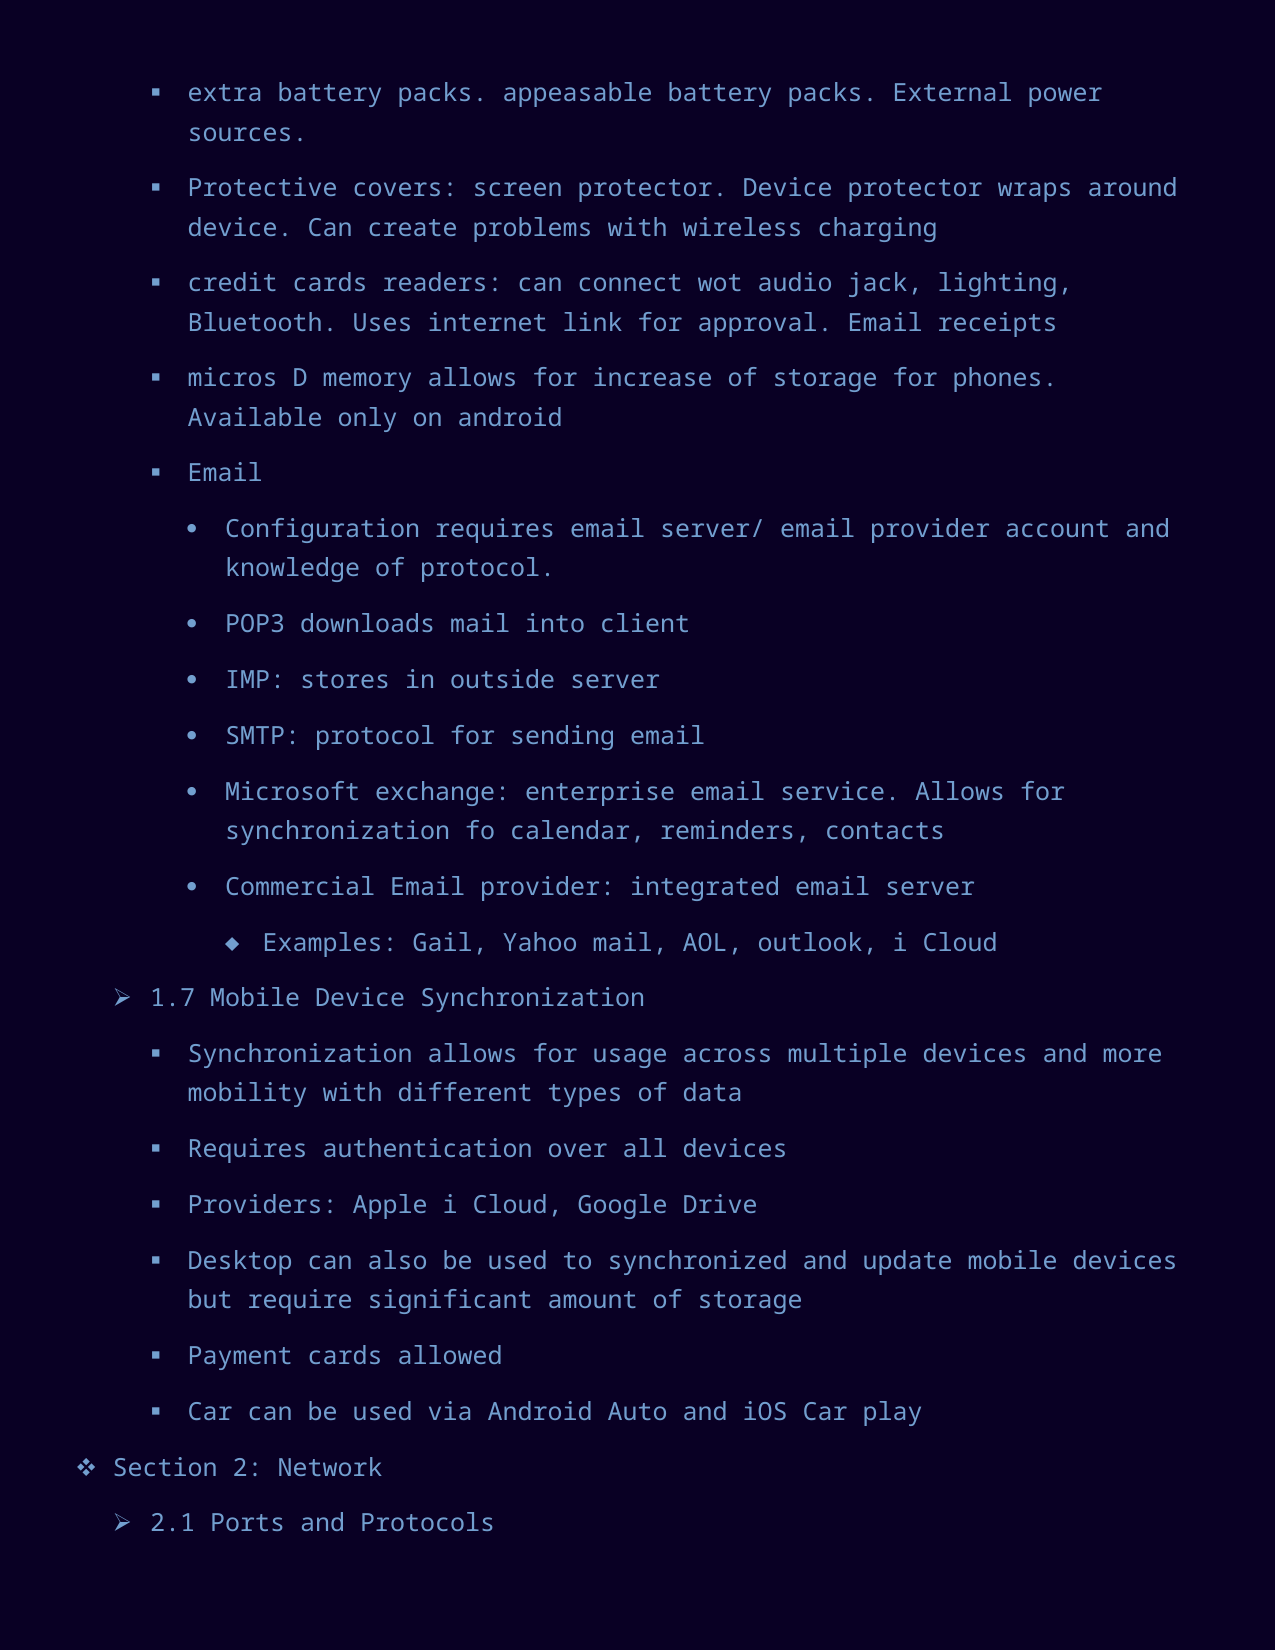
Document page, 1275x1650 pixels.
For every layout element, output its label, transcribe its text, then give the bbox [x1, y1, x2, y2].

list extra battery packs. appeasable battery packs. External power sources. [150, 75, 1200, 148]
list SMTP: protocol for sending email [187, 717, 1200, 752]
list POP3 downloads mail into client [187, 606, 1200, 640]
list Commercial Email provider: integrated email server [187, 868, 1200, 902]
list Microsoft exchange: enterprise email service. Allows for synchronization fo calendar, reminders, contacts [187, 773, 1200, 847]
list Protective covers: screen protector. Device protector wraps around device. Can create problems with wireless charging [150, 170, 1200, 243]
list Synchronization allows for usage across multiple devices and more mobility with different types of data [150, 1036, 1200, 1109]
list 1.7 Mobile Device Synchronization [112, 980, 1200, 1014]
list micros D memory allows for increase of storage for phones. Available only on android [150, 360, 1200, 433]
list Payment cards allowed [150, 1337, 1200, 1372]
list Email [150, 455, 1200, 489]
list IMP: stores in outside server [187, 662, 1200, 696]
list Examples: Gail, Yahoo mail, AOL, outlook, i Cloud [225, 924, 1200, 958]
list Car can be used via Android Auto and iOS Car play [150, 1393, 1200, 1427]
list Providers: Apple i Cloud, Google Drive [150, 1187, 1200, 1221]
list Section 2: Network [75, 1449, 1200, 1483]
list credit cards readers: can connect wot audio jack, lighting, Bluetooth. Uses internet link for approval. Email receipts [150, 265, 1200, 338]
list Requires authentication over all devices [150, 1131, 1200, 1165]
list Desktop can also be used to synchronized and update mobile devices but require significant amount of storage [150, 1242, 1200, 1316]
list Configuration requires email server/ email provider account and knowledge of protocol. [187, 511, 1200, 584]
list 2.1 Ports and Protocols [112, 1505, 1200, 1539]
